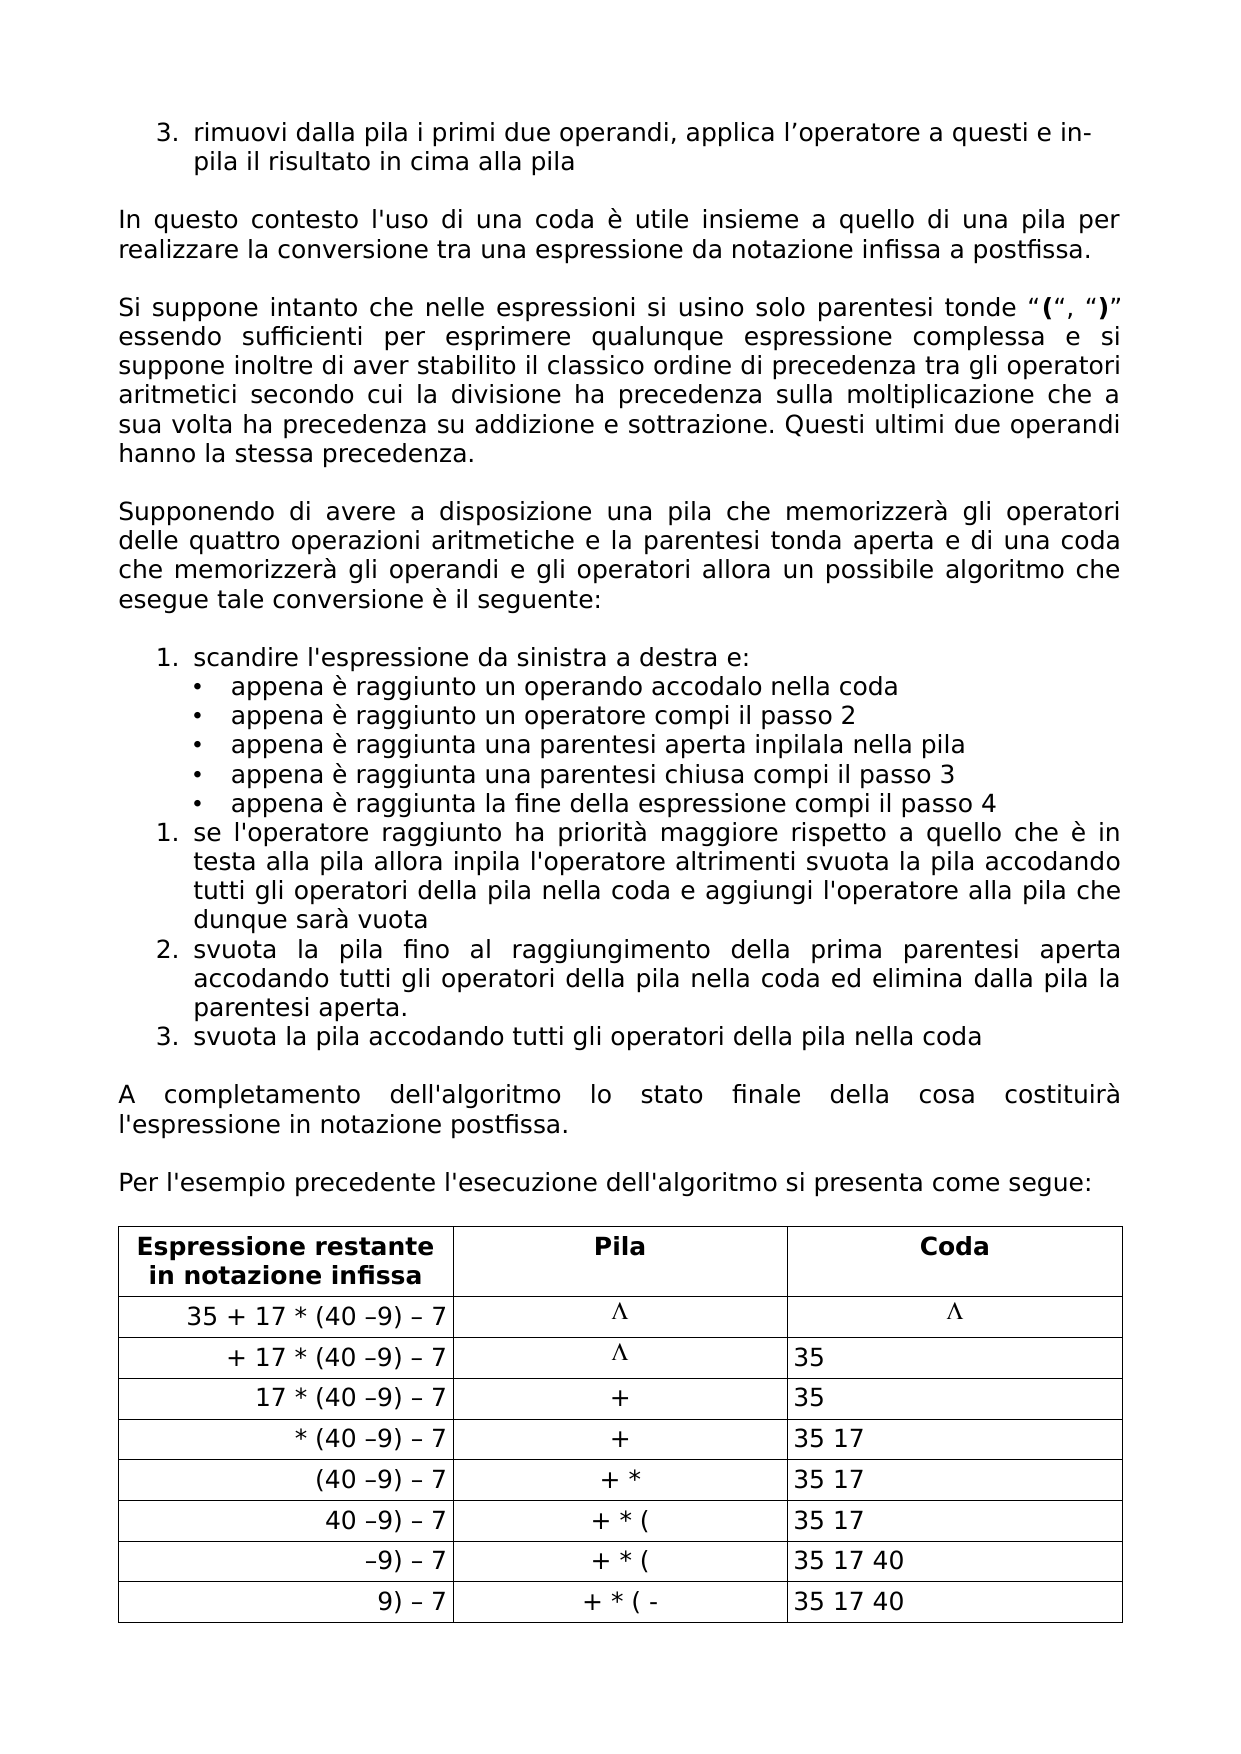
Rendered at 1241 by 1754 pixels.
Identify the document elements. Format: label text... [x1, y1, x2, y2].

table_cell 40 –9) – 7 [119, 1501, 453, 1541]
table_cell –9) – 7 [119, 1542, 453, 1581]
text Supponendo di avere a disposizione una pila che memorizzerà gli operatori delle quattro operazioni aritmetiche e la parentesi tonda aperta e di una coda che memorizzerà gli operandi e gli operatori allora un possibile algoritmo che esegue tale conversione è il seguente: [118, 497, 1122, 614]
table_cell 35 [788, 1379, 1122, 1418]
table_header Pila [454, 1227, 787, 1296]
table_cell * (40 –9) – 7 [119, 1420, 453, 1459]
table_cell (40 –9) – 7 [119, 1460, 453, 1500]
text In questo contesto l'uso di una coda è utile insieme a quello di una pila per realizzare la conversione tra una espressione da notazione infissa a postfissa. [118, 206, 1122, 264]
table_cell 17 * (40 –9) – 7 [119, 1379, 453, 1418]
list appena è raggiunta una parentesi aperta inpilala nella pila [193, 731, 1122, 760]
text Si suppone intanto che nelle espressioni si usino solo parentesi tonde “(“, “)” essendo sufficienti per esprimere qualunque espressione complessa e si suppone inoltre di aver stabilito il classico ordine di precedenza tra gli operatori aritmetici secondo cui la divisione ha precedenza sulla moltiplicazione che a sua volta ha precedenza su addizione e sottrazione. Questi ultimi due operandi hanno la stessa precedenza. [118, 293, 1122, 468]
table_cell L [788, 1297, 1122, 1337]
table_cell + * ( - [454, 1582, 787, 1622]
table_cell + * ( [454, 1501, 787, 1541]
table_cell 35 17 40 [788, 1542, 1122, 1581]
table_cell L [454, 1297, 787, 1337]
table_cell 35 [788, 1338, 1122, 1378]
list svuota la pila accodando tutti gli operatori della pila nella coda [156, 1022, 1122, 1051]
list svuota la pila fino al raggiungimento della prima parentesi aperta accodando tutti gli operatori della pila nella coda ed elimina dalla pila la parentesi aperta. [156, 935, 1122, 1022]
table_cell + [454, 1420, 787, 1459]
table_header Coda [788, 1227, 1122, 1296]
table_cell L [454, 1338, 787, 1378]
table_cell 35 + 17 * (40 –9) – 7 [119, 1297, 453, 1337]
table_cell 35 17 40 [788, 1582, 1122, 1622]
list appena è raggiunta una parentesi chiusa compi il passo 3 [193, 760, 1122, 789]
table_cell + * ( [454, 1542, 787, 1581]
list appena è raggiunto un operando accodalo nella coda [193, 672, 1122, 701]
text Per l'esempio precedente l'esecuzione dell'algoritmo si presenta come segue: [118, 1168, 1122, 1197]
list rimuovi dalla pila i primi due operandi, applica l’operatore a questi e in-pila il risultato in cima alla pila [156, 118, 1122, 176]
table_cell 35 17 [788, 1501, 1122, 1541]
table_header Espressione restante in notazione infissa [119, 1227, 453, 1296]
table_cell + * [454, 1460, 787, 1500]
list se l'operatore raggiunto ha priorità maggiore rispetto a quello che è in testa alla pila allora inpila l'operatore altrimenti svuota la pila accodando tutti gli operatori della pila nella coda e aggiungi l'operatore alla pila che dunque sarà vuota [156, 818, 1122, 935]
list appena è raggiunta la fine della espressione compi il passo 4 [193, 789, 1122, 818]
table_cell + [454, 1379, 787, 1418]
table_cell + 17 * (40 –9) – 7 [119, 1338, 453, 1378]
list scandire l'espressione da sinistra a destra e: [156, 643, 1122, 672]
list appena è raggiunto un operatore compi il passo 2 [193, 701, 1122, 731]
table_cell 9) – 7 [119, 1582, 453, 1622]
table_cell 35 17 [788, 1420, 1122, 1459]
text A completamento dell'algoritmo lo stato finale della cosa costituirà l'espressione in notazione postfissa. [118, 1081, 1122, 1139]
table_cell 35 17 [788, 1460, 1122, 1500]
